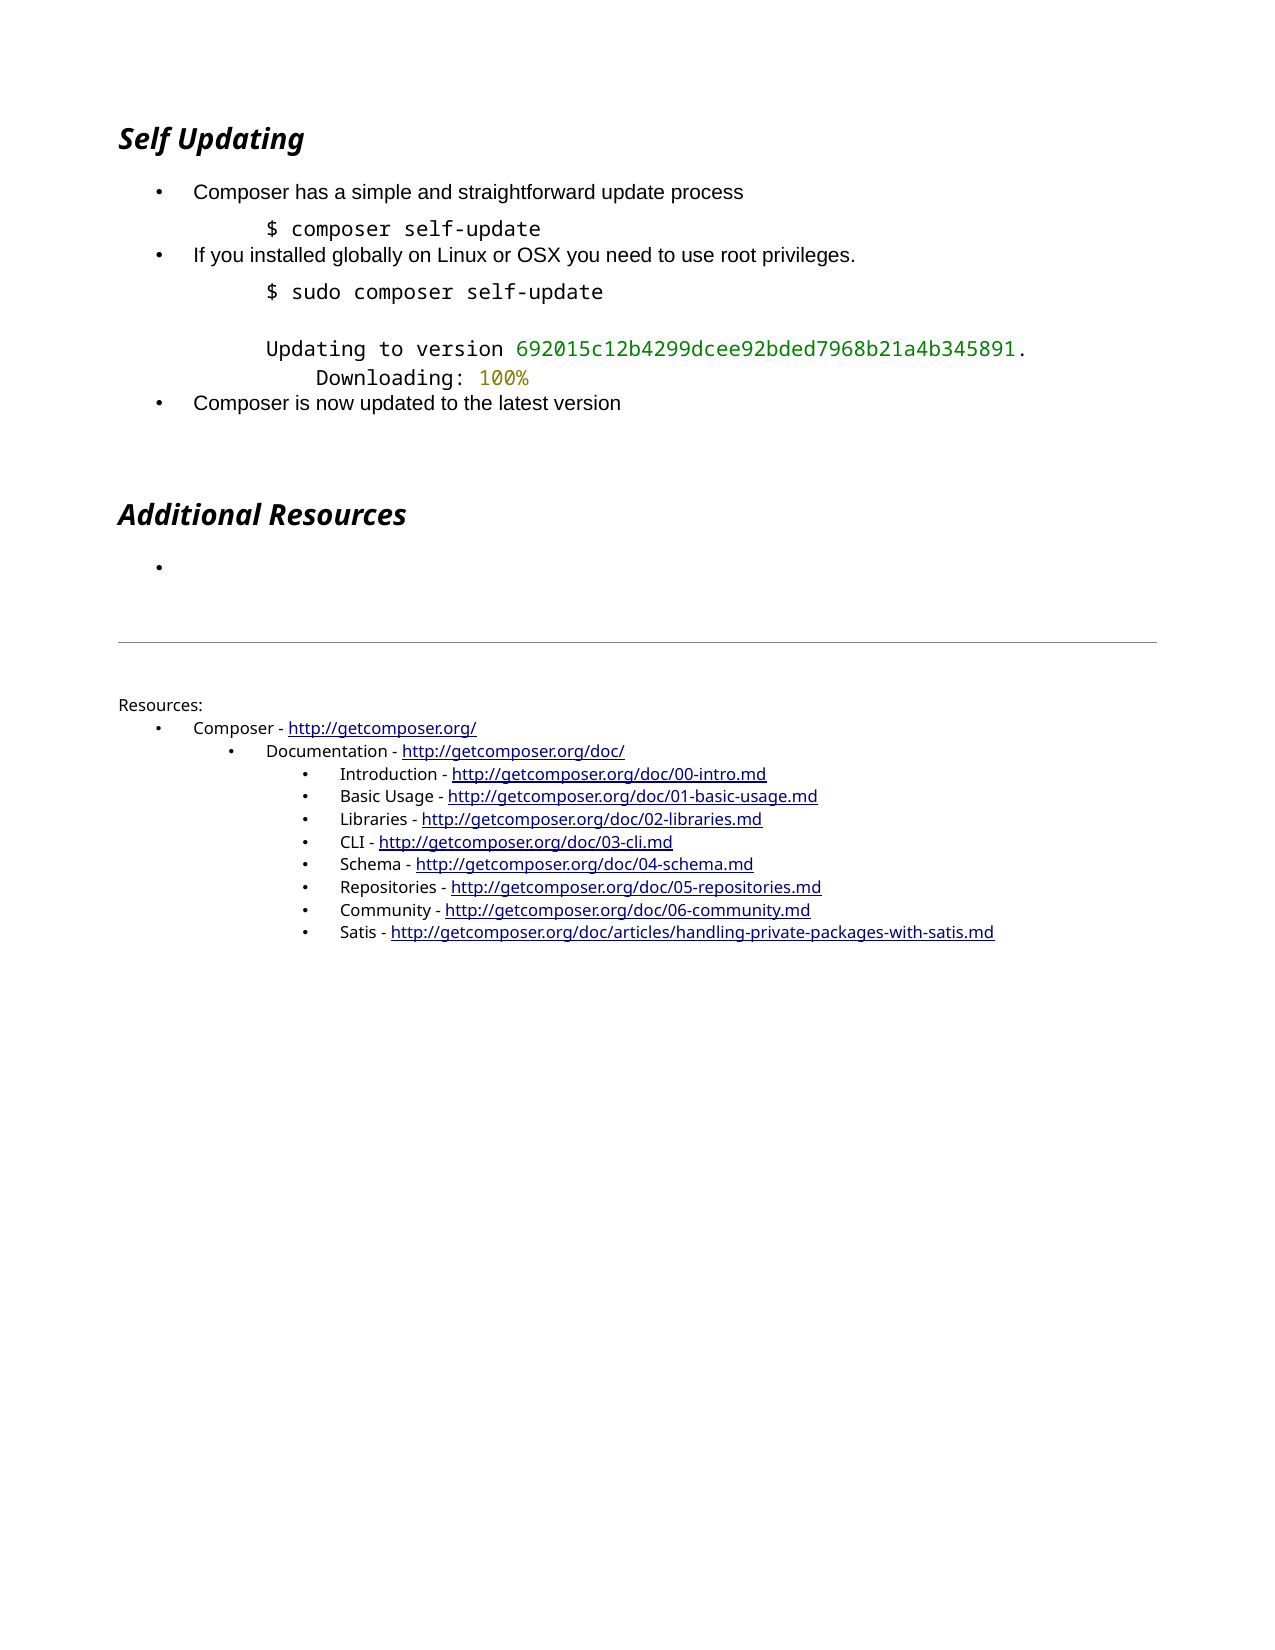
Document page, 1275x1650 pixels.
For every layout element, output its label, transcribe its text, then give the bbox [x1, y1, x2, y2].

list Satis - http://getcomposer.org/doc/articles/handling-private-packages-with-satis.md [302, 921, 1157, 944]
text Downloading: 100% [266, 363, 1157, 391]
list Basic Usage - http://getcomposer.org/doc/01-basic-usage.md [302, 785, 1157, 808]
list Documentation - http://getcomposer.org/doc/ [228, 739, 1157, 762]
text Resources: [118, 694, 1157, 717]
list Community - http://getcomposer.org/doc/06-community.md [302, 898, 1157, 921]
list Introduction - http://getcomposer.org/doc/00-intro.md [302, 762, 1157, 785]
text $ sudo composer self-update [266, 277, 1157, 306]
list Composer is now updated to the latest version [156, 391, 1157, 415]
subtitle Additional Resources [118, 494, 1157, 533]
list CLI - http://getcomposer.org/doc/03-cli.md [302, 830, 1157, 853]
subtitle Self Updating [118, 118, 1157, 158]
list Composer - http://getcomposer.org/ [156, 717, 1157, 739]
list Schema - http://getcomposer.org/doc/04-schema.md [302, 853, 1157, 876]
list Composer has a simple and straightforward update process [156, 180, 1157, 204]
list Libraries - http://getcomposer.org/doc/02-libraries.md [302, 808, 1157, 830]
list Repositories - http://getcomposer.org/doc/05-repositories.md [302, 876, 1157, 898]
text Updating to version 692015c12b4299dcee92bded7968b21a4b345891. [266, 334, 1157, 363]
list If you installed globally on Linux or OSX you need to use root privileges. [156, 243, 1157, 267]
text $ composer self-update [266, 214, 1157, 243]
